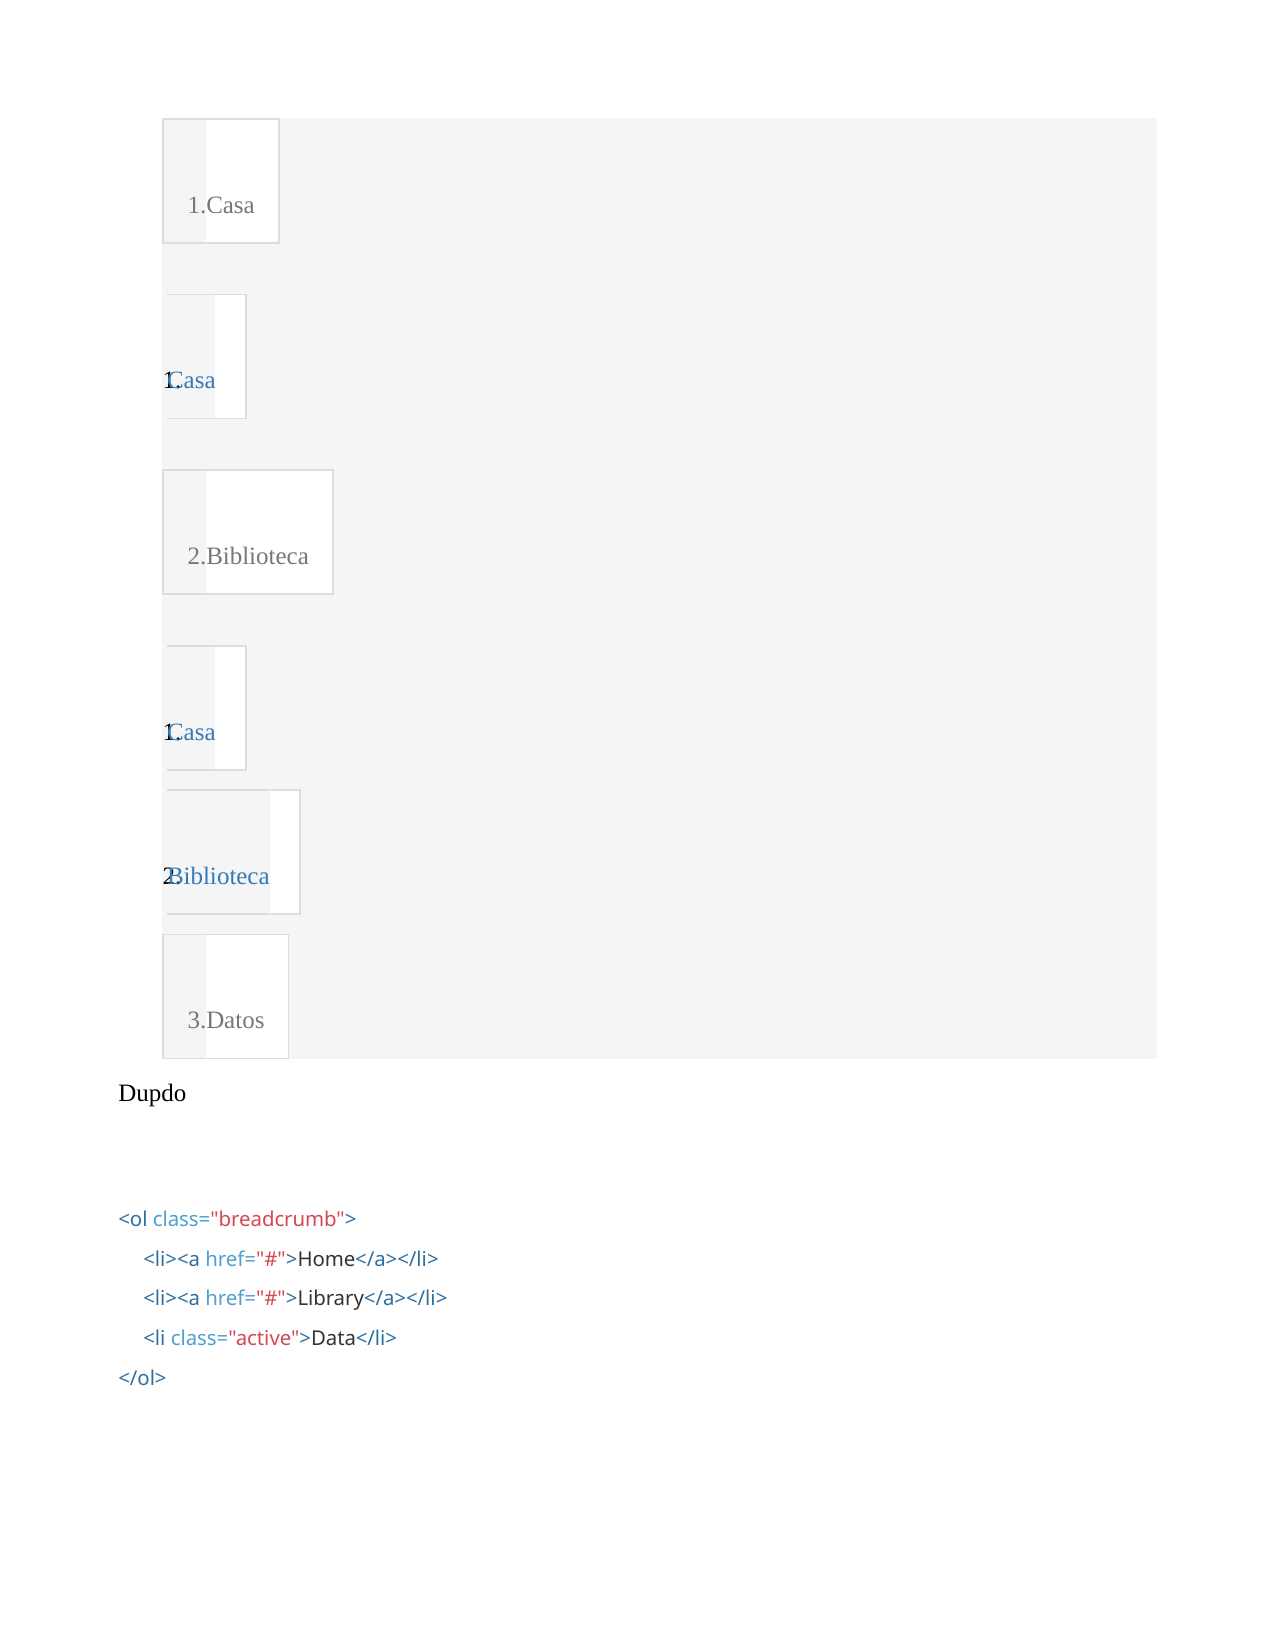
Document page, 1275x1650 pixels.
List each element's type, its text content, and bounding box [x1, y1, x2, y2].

text Dupdo [118, 1078, 1157, 1107]
text <ol class="breadcrumb"> [118, 1205, 1157, 1233]
list [301, 789, 1157, 915]
text <li><a href="#">Home</a></li> [118, 1244, 1157, 1272]
list [247, 645, 1157, 771]
text <li><a href="#">Library</a></li> [118, 1284, 1157, 1312]
list [280, 118, 1157, 244]
text <li class="active">Data</li> [118, 1323, 1157, 1352]
text </ol> [118, 1363, 1157, 1391]
list [247, 294, 1157, 419]
list Casa [162, 294, 245, 419]
list [334, 469, 1157, 595]
list Biblioteca [162, 789, 299, 915]
list Casa [162, 645, 245, 771]
list Biblioteca [164, 471, 332, 593]
list Datos [164, 935, 288, 1058]
list Casa [164, 120, 278, 242]
list [289, 934, 1157, 1059]
